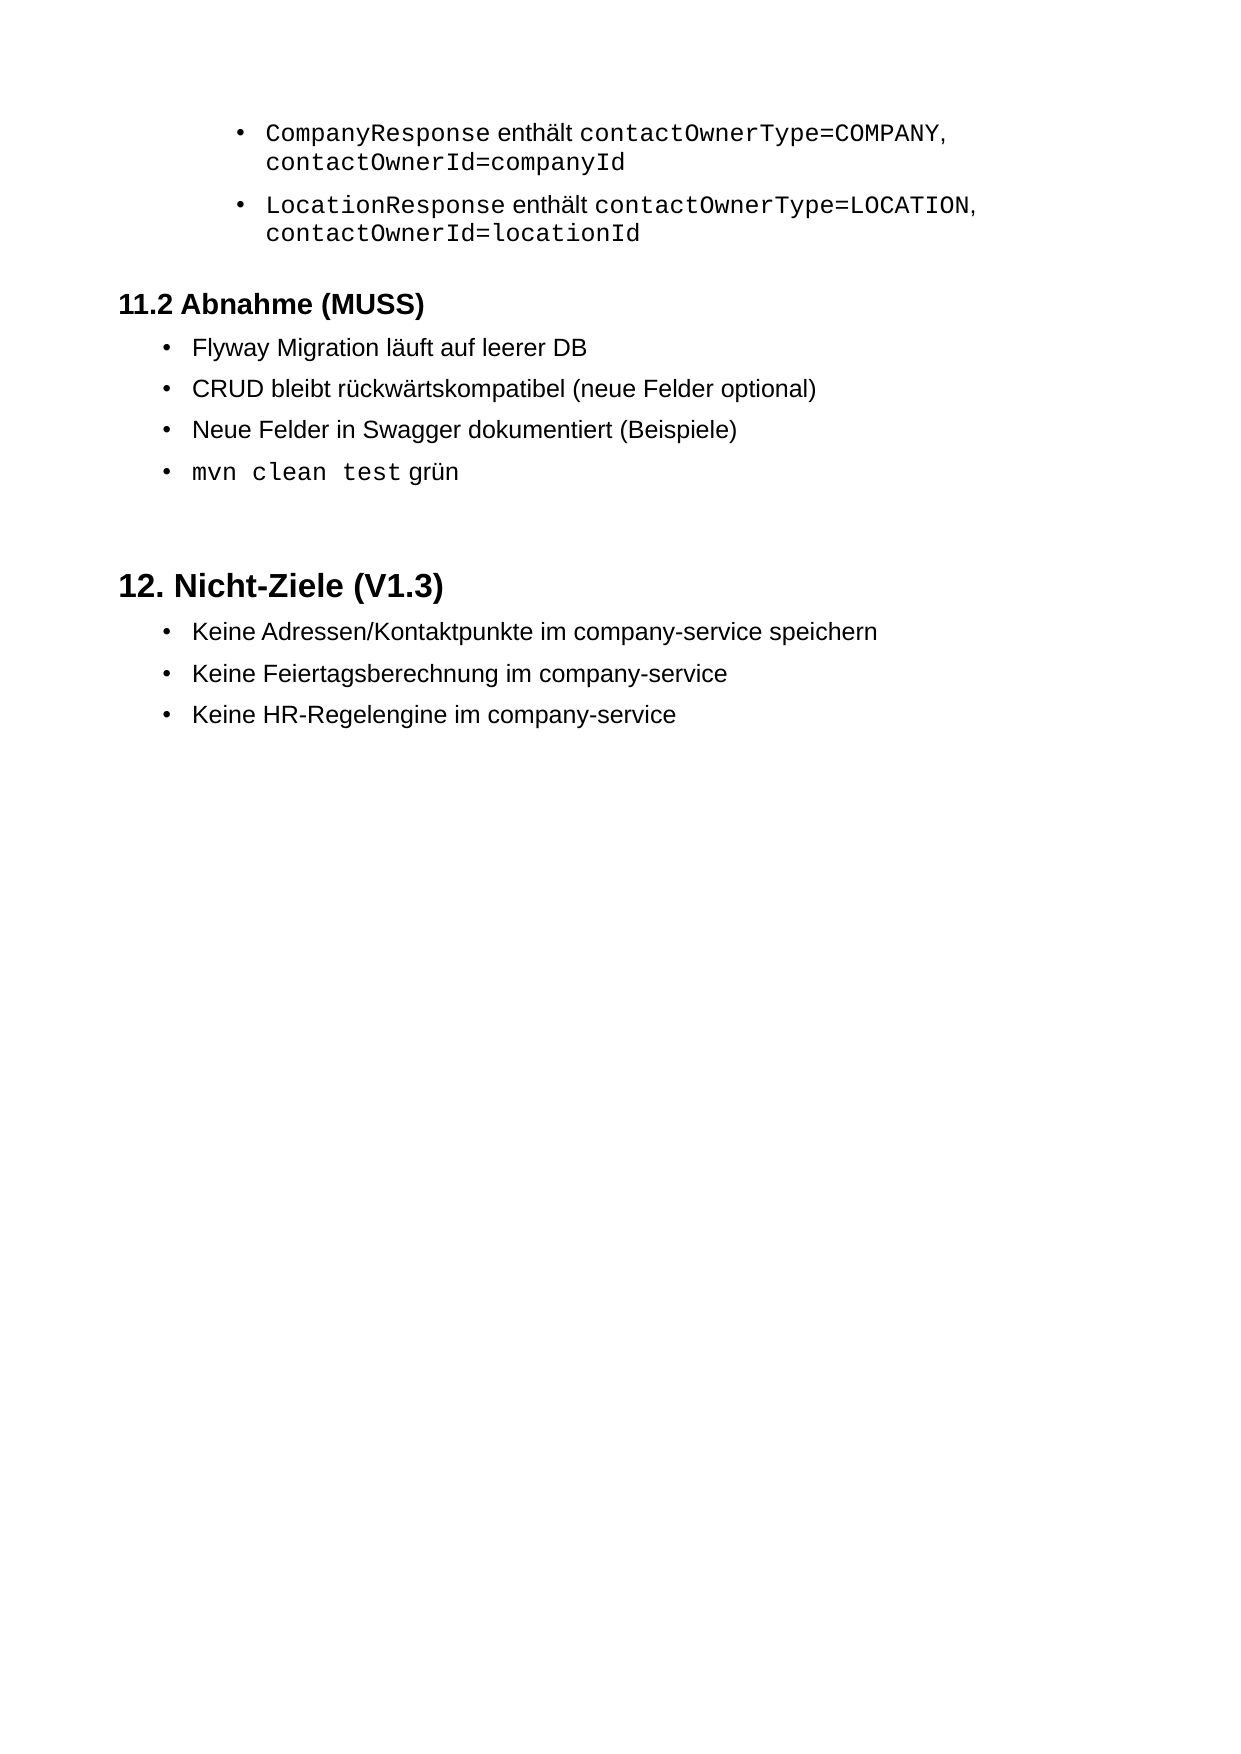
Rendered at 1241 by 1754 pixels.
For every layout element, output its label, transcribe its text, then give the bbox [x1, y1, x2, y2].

list Keine Adressen/Kontaktpunkte im company-service speichern [162, 617, 1122, 646]
list CompanyResponse enthält contactOwnerType=COMPANY, contactOwnerId=companyId [236, 118, 1122, 177]
list Neue Felder in Swagger dokumentiert (Beispiele) [162, 415, 1122, 444]
list Keine Feiertagsberechnung im company-service [162, 659, 1122, 688]
list CRUD bleibt rückwärtskompatibel (neue Felder optional) [162, 374, 1122, 403]
subtitle 12. Nicht-Ziele (V1.3) [118, 566, 1122, 605]
list Flyway Migration läuft auf leerer DB [162, 333, 1122, 362]
list Keine HR-Regelengine im company-service [162, 700, 1122, 729]
list LocationResponse enthält contactOwnerType=LOCATION, contactOwnerId=locationId [236, 190, 1122, 249]
list mvn clean test grün [162, 457, 1122, 488]
subtitle 11.2 Abnahme (MUSS) [118, 287, 1122, 320]
